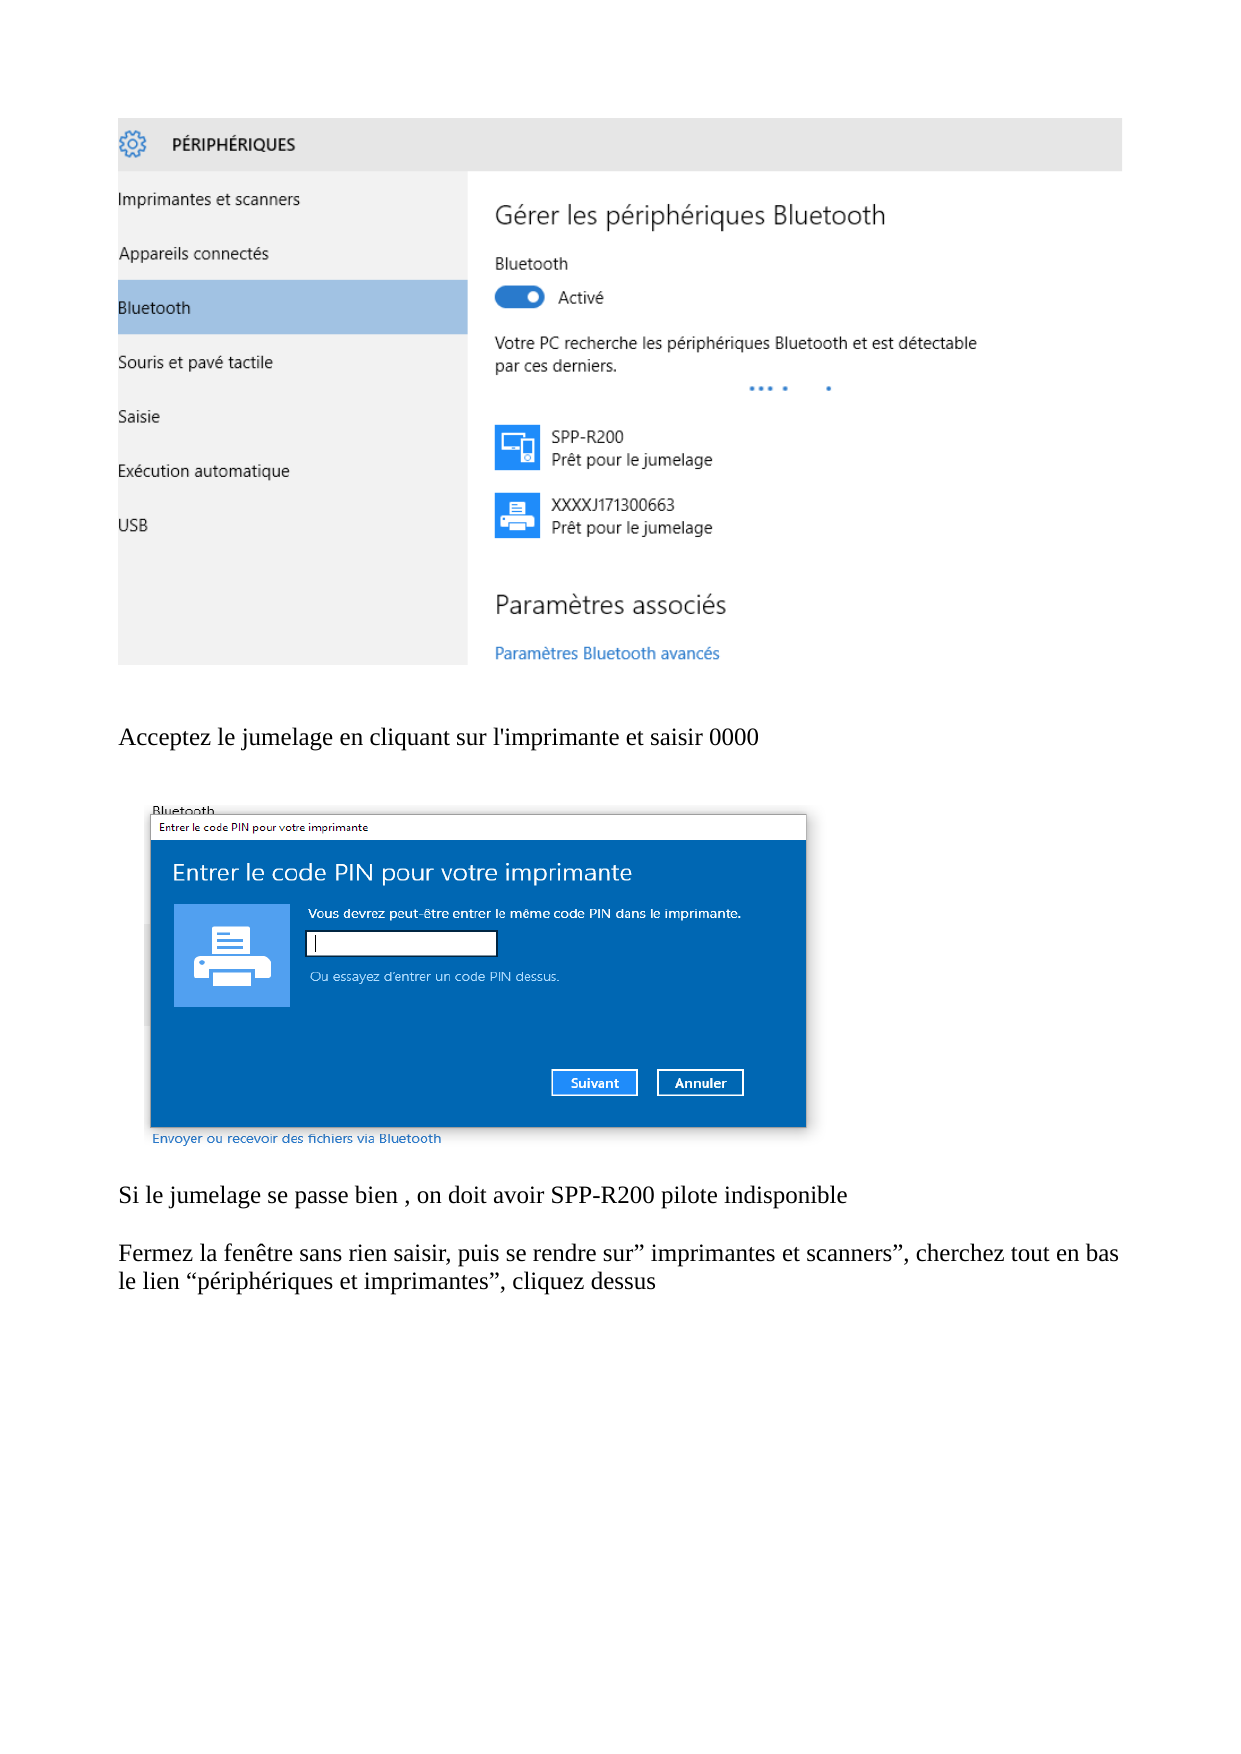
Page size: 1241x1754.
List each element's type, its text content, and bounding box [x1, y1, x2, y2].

text Fermez la fenêtre sans rien saisir, puis se rendre sur” imprimantes et scanners”, cherchez tout en bas le lien “périphériques et imprimantes”, cliquez dessus [118, 1238, 1122, 1295]
text Si le jumelage se passe bien , on doit avoir SPP-R200 pilote indisponible [118, 1180, 1122, 1209]
text Acceptez le jumelage en cliquant sur l'imprimante et saisir 0000 [118, 722, 1122, 750]
picture [144, 805, 832, 1152]
picture [118, 118, 1123, 665]
